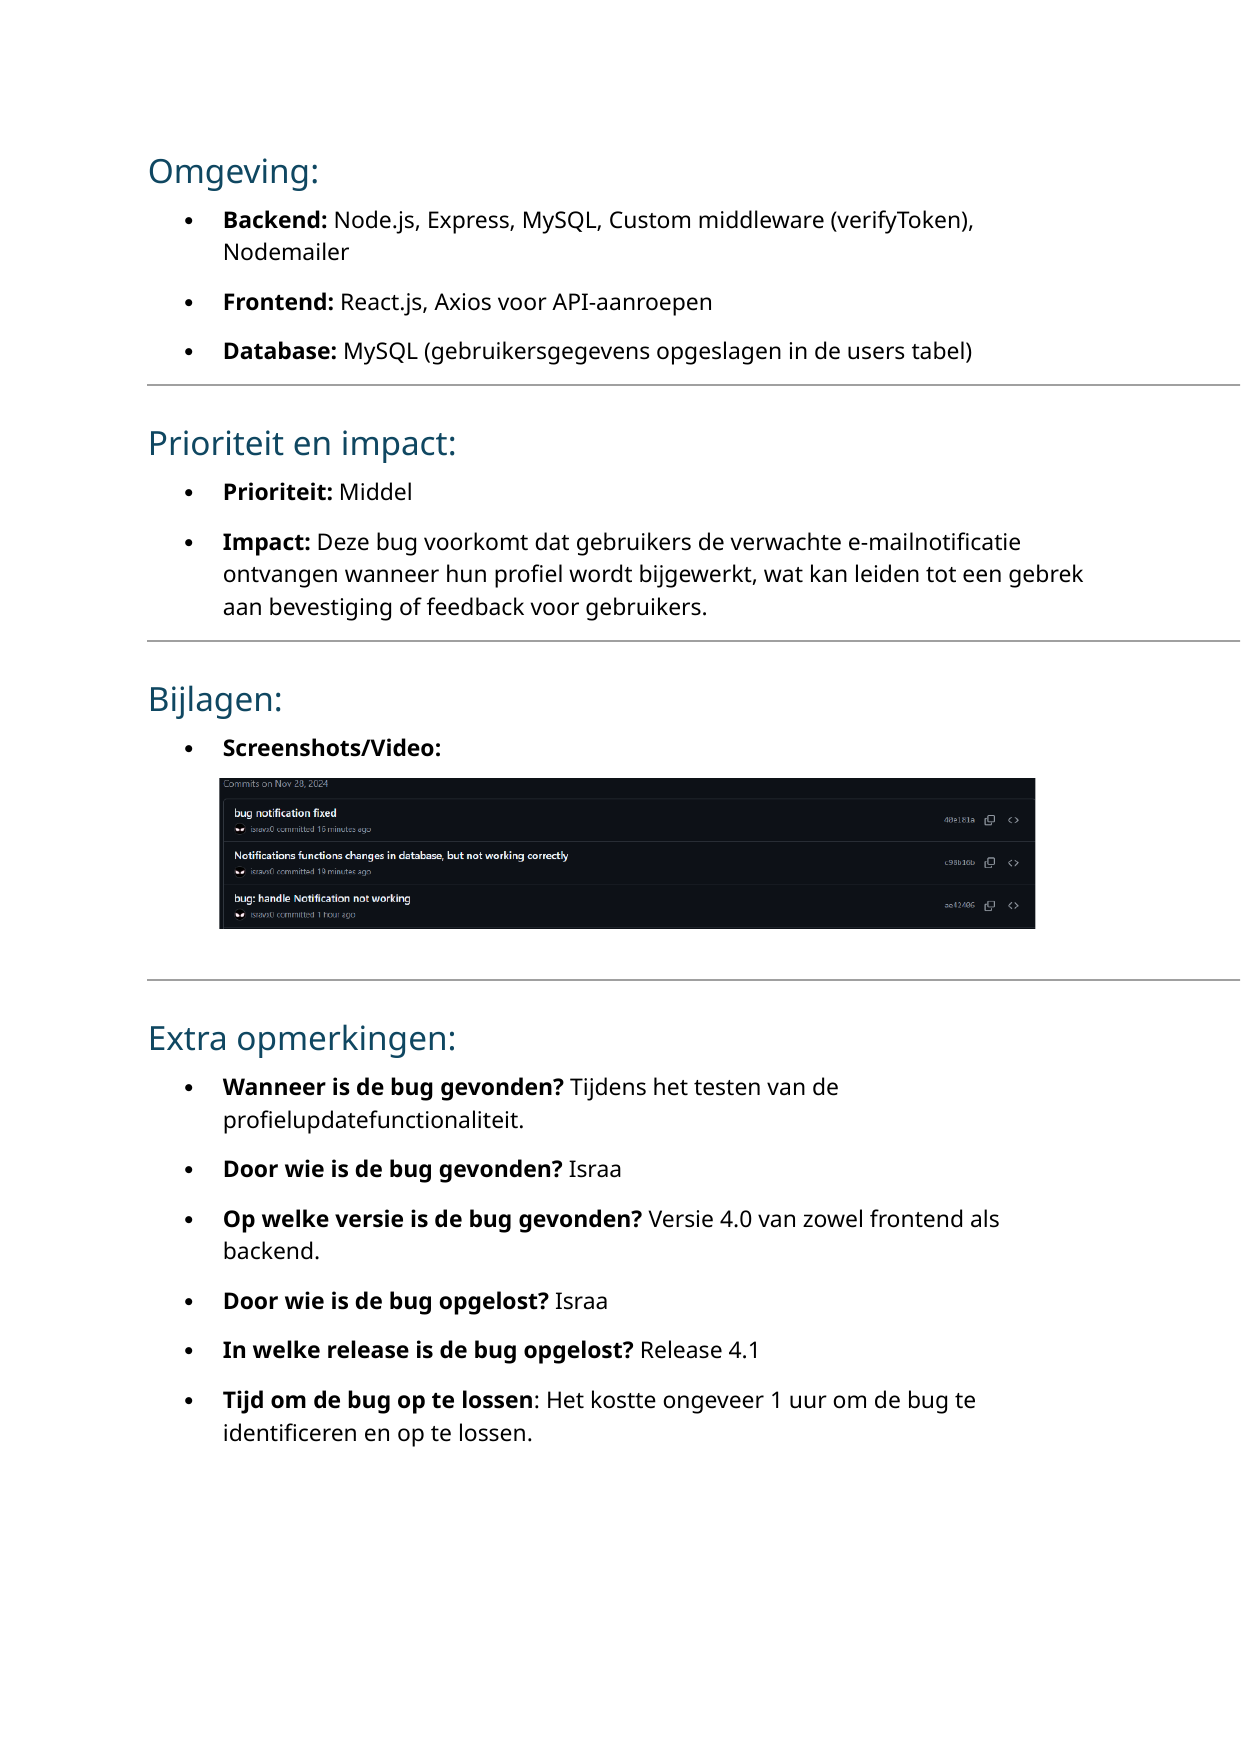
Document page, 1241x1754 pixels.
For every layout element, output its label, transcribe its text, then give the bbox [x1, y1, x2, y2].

list Prioriteit: Middel [185, 476, 1093, 507]
subtitle Omgeving: [148, 148, 1093, 193]
list Backend: Node.js, Express, MySQL, Custom middleware (verifyToken), Nodemailer [185, 203, 1093, 268]
list Wanneer is de bug gevonden? Tijdens het testen van de profielupdatefunctionaliteit. [185, 1071, 1093, 1135]
list In welke release is de bug opgelost? Release 4.1 [185, 1334, 1093, 1366]
list Database: MySQL (gebruikersgegevens opgeslagen in de users tabel) [185, 335, 1093, 367]
list Impact: Deze bug voorkomt dat gebruikers de verwachte e-mailnotificatie ontvangen wanneer hun profiel wordt bijgewerkt, wat kan leiden tot een gebrek aan bevestiging of feedback voor gebruikers. [185, 525, 1093, 622]
list Screenshots/Video: [185, 732, 1093, 763]
list Tijd om de bug op te lossen: Het kostte ongeveer 1 uur om de bug te identificeren en op te lossen. [185, 1384, 1093, 1448]
subtitle Prioriteit en impact: [148, 420, 1093, 465]
list Frontend: React.js, Axios voor API-aanroepen [185, 286, 1093, 317]
list Door wie is de bug opgelost? Israa [185, 1285, 1093, 1316]
subtitle Bijlagen: [148, 676, 1093, 721]
subtitle Extra opmerkingen: [148, 1015, 1093, 1060]
list Op welke versie is de bug gevonden? Versie 4.0 van zowel frontend als backend. [185, 1202, 1093, 1267]
list Door wie is de bug gevonden? Israa [185, 1153, 1093, 1184]
